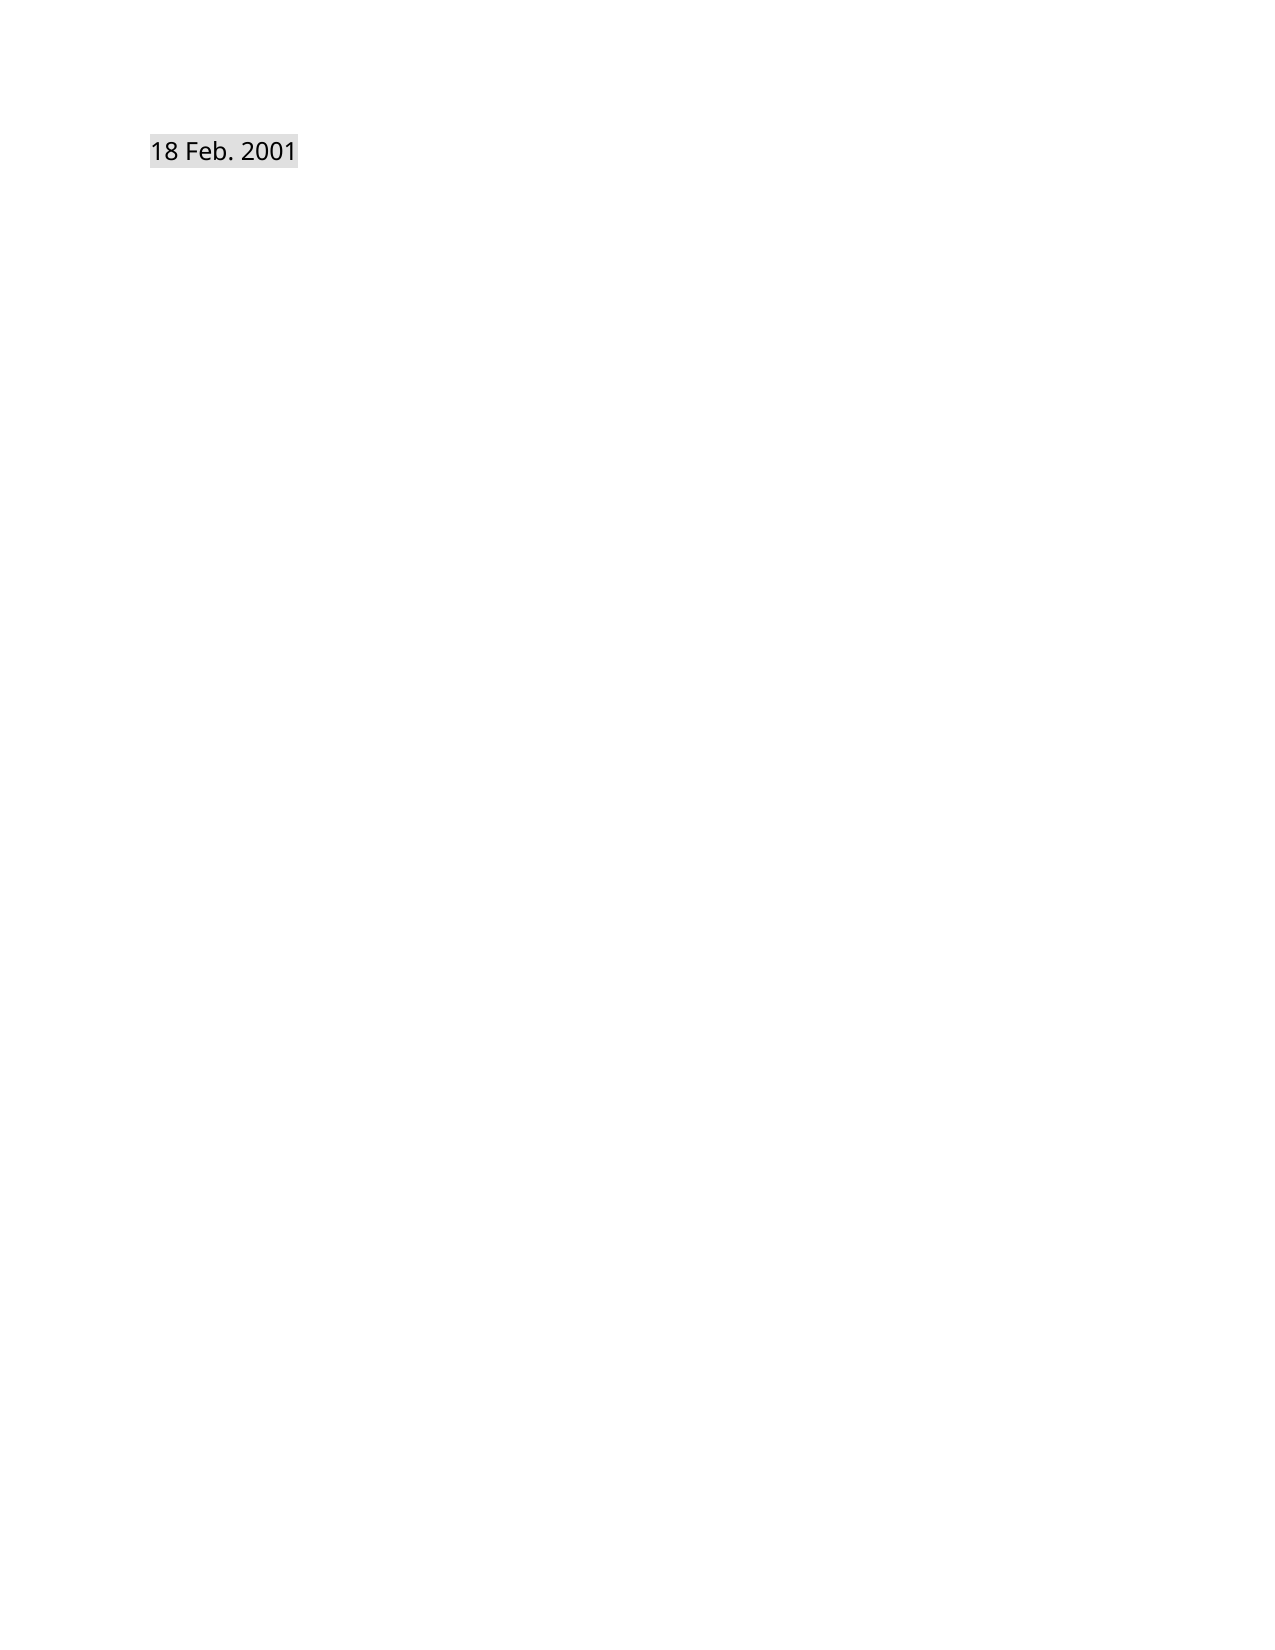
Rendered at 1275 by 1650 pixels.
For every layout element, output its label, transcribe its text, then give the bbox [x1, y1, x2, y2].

text 18 Feb. 2001 [150, 134, 1125, 168]
